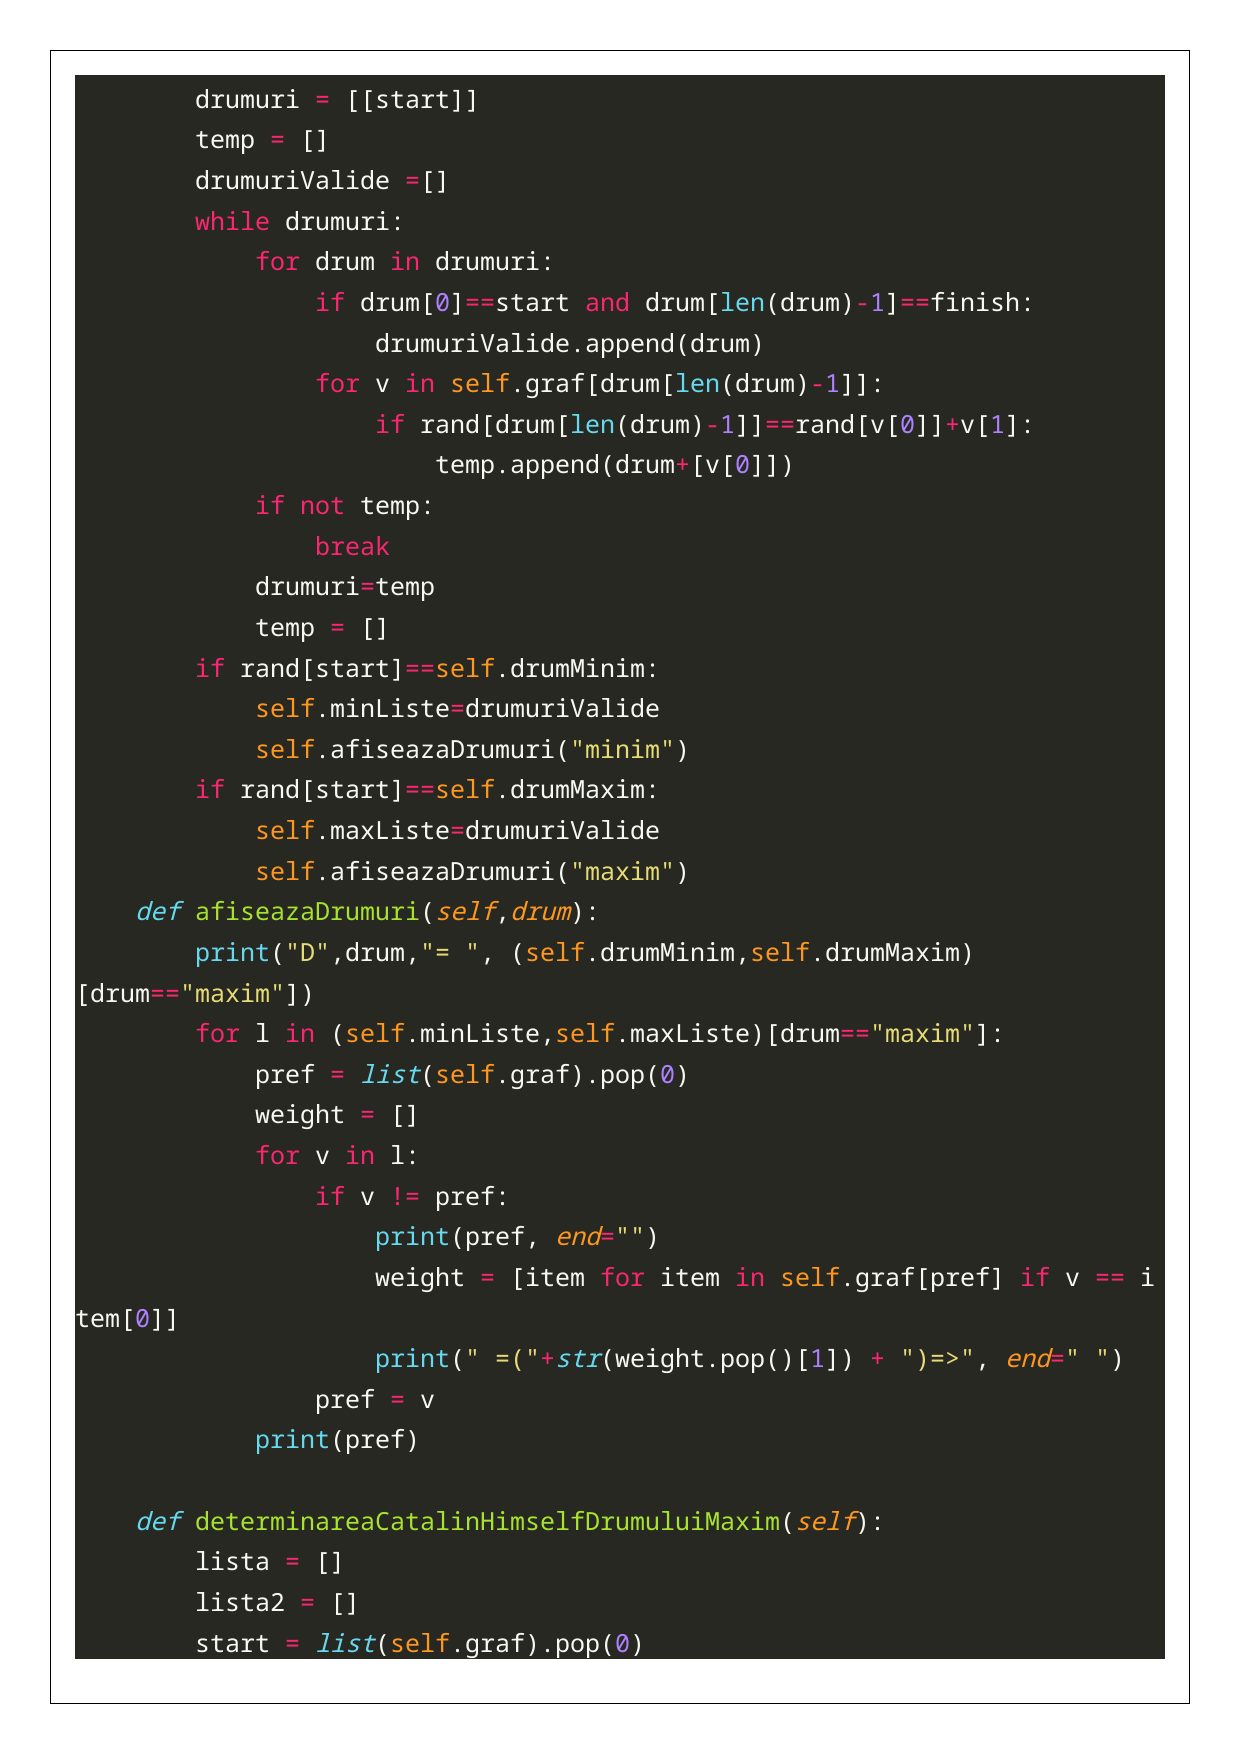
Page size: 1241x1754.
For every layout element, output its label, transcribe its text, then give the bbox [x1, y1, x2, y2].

text self.minListe=drumuriValide [75, 684, 1165, 725]
text if drum[0]==start and drum[len(drum)-1]==finish: [75, 278, 1165, 319]
text weight = [] [75, 1091, 1165, 1131]
text self.afiseazaDrumuri("maxim") [75, 847, 1165, 887]
text for l in (self.minListe,self.maxListe)[drum=="maxim"]: [75, 1009, 1165, 1050]
text if rand[start]==self.drumMinim: [75, 644, 1165, 684]
text pref = v [75, 1375, 1165, 1416]
text for v in self.graf[drum[len(drum)-1]]: [75, 359, 1165, 400]
text pref = list(self.graf).pop(0) [75, 1050, 1165, 1091]
text print(pref) [75, 1416, 1165, 1456]
text print(" =("+str(weight.pop()[1]) + ")=>", end=" ") [75, 1334, 1165, 1375]
text weight = [item for item in self.graf[pref] if v == item[0]] [75, 1253, 1165, 1334]
text def determinareaCatalinHimselfDrumuluiMaxim(self): [75, 1497, 1165, 1537]
text start = list(self.graf).pop(0) [75, 1619, 1165, 1659]
text self.afiseazaDrumuri("minim") [75, 725, 1165, 766]
text for v in l: [75, 1131, 1165, 1172]
text drumuri = [[start]] [75, 75, 1165, 116]
text if v != pref: [75, 1172, 1165, 1212]
text print(pref, end="") [75, 1212, 1165, 1253]
text while drumuri: [75, 197, 1165, 237]
text temp = [] [75, 603, 1165, 644]
text lista = [] [75, 1537, 1165, 1578]
text self.maxListe=drumuriValide [75, 806, 1165, 847]
text if not temp: [75, 481, 1165, 522]
text drumuriValide =[] [75, 156, 1165, 197]
text if rand[start]==self.drumMaxim: [75, 766, 1165, 806]
text def afiseazaDrumuri(self,drum): [75, 887, 1165, 928]
text print("D",drum,"= ", (self.drumMinim,self.drumMaxim)[drum=="maxim"]) [75, 928, 1165, 1009]
text temp.append(drum+[v[0]]) [75, 441, 1165, 481]
text if rand[drum[len(drum)-1]]==rand[v[0]]+v[1]: [75, 400, 1165, 441]
text drumuri=temp [75, 562, 1165, 603]
text temp = [] [75, 116, 1165, 156]
text drumuriValide.append(drum) [75, 319, 1165, 359]
text lista2 = [] [75, 1578, 1165, 1619]
text for drum in drumuri: [75, 237, 1165, 278]
text break [75, 522, 1165, 562]
